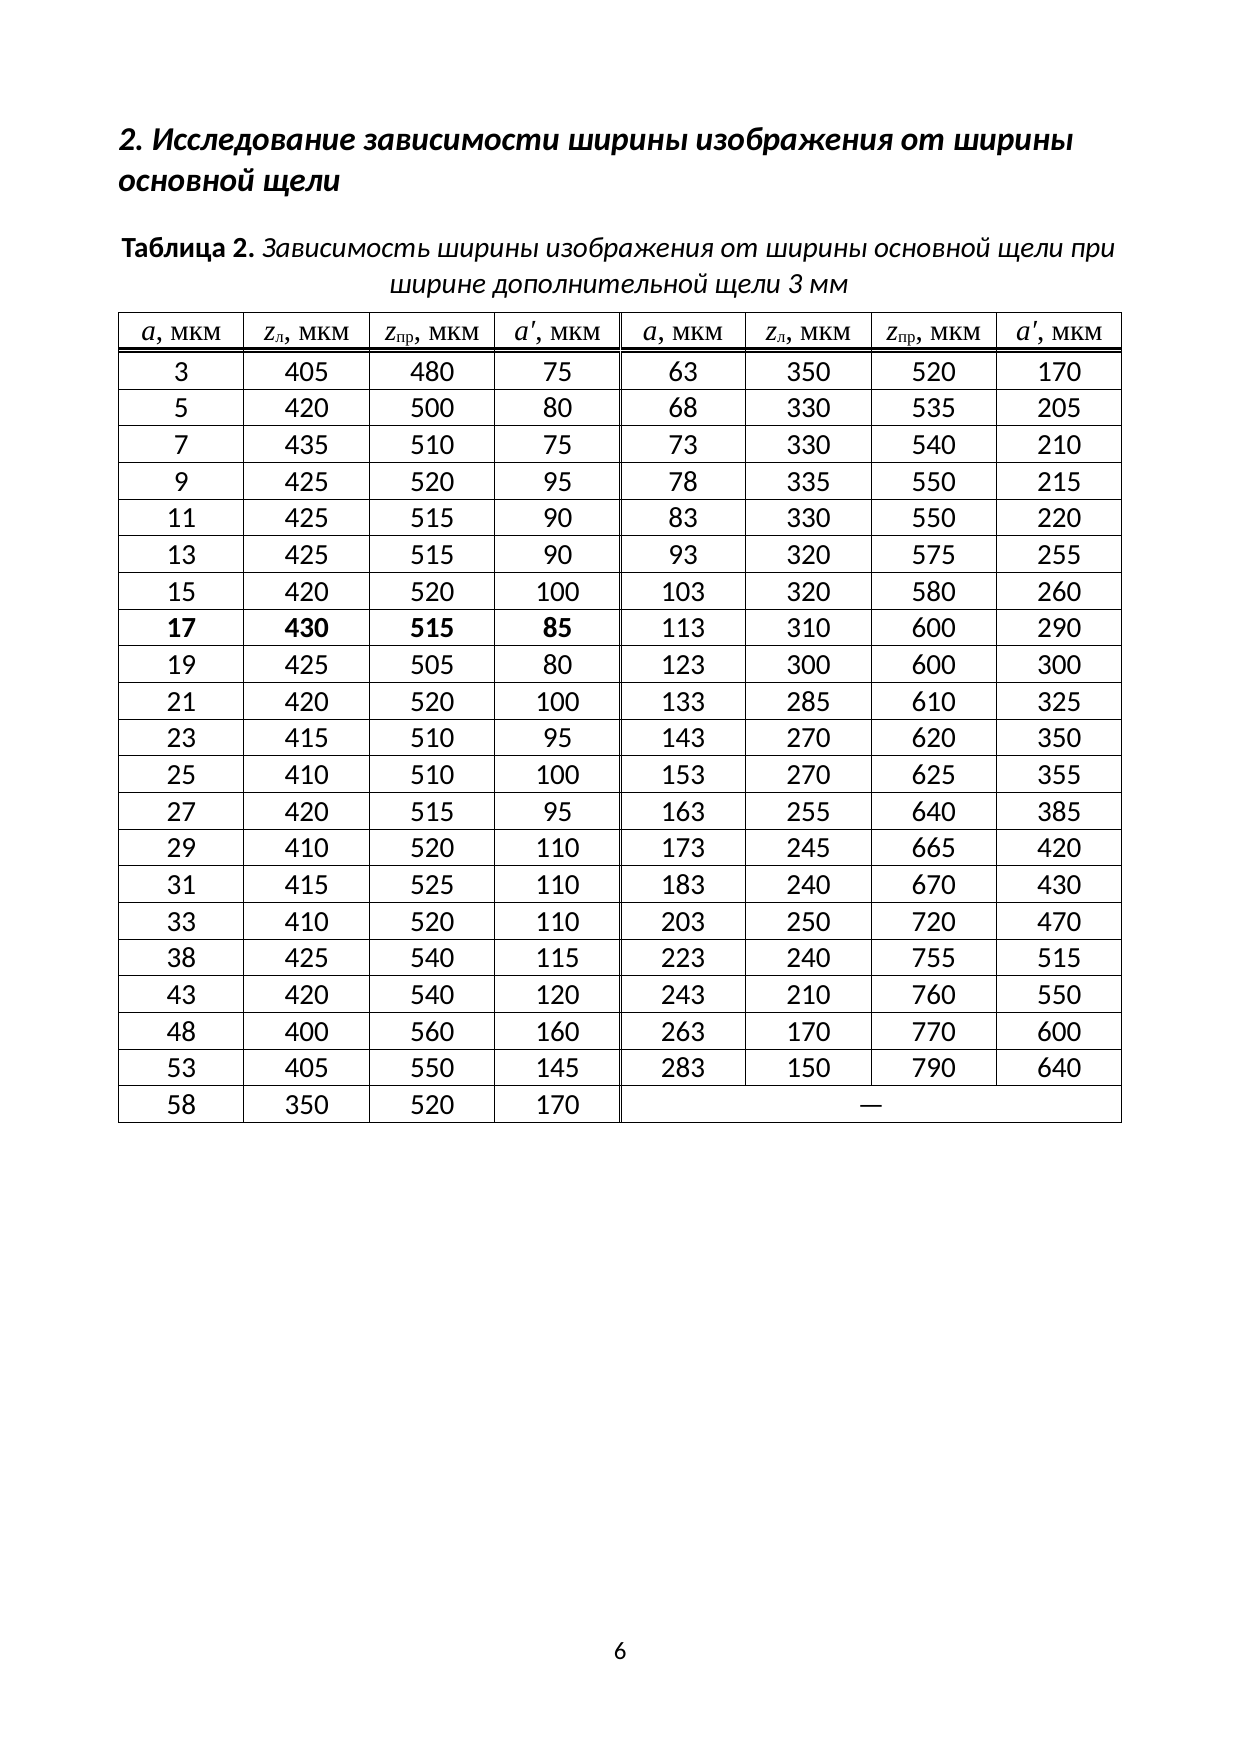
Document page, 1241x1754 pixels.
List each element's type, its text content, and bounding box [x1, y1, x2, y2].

table_cell 27 [119, 793, 243, 828]
table_cell 43 [119, 976, 243, 1012]
table_cell 223 [622, 940, 745, 975]
table_cell 420 [244, 793, 369, 828]
table_header a′, мкм [997, 313, 1121, 347]
table_cell 103 [622, 573, 745, 608]
table_cell 640 [997, 1050, 1121, 1085]
table_cell 625 [872, 756, 996, 792]
table_cell 100 [495, 573, 619, 608]
table_cell 790 [872, 1050, 996, 1085]
table_header a, мкм [119, 313, 243, 347]
table_cell 95 [495, 463, 619, 498]
table_cell 255 [746, 793, 871, 828]
table_cell 243 [622, 976, 745, 1012]
table_cell 5 [119, 390, 243, 425]
table_cell 500 [370, 390, 494, 425]
table_cell 83 [622, 500, 745, 535]
table_cell 520 [370, 683, 494, 718]
table_cell 405 [244, 1050, 369, 1085]
table_cell 560 [370, 1013, 494, 1048]
table_cell 425 [244, 536, 369, 572]
table_cell 250 [746, 903, 871, 938]
table_cell 550 [872, 463, 996, 498]
table_cell 19 [119, 646, 243, 682]
table_cell 73 [622, 426, 745, 462]
table_cell 17 [119, 610, 243, 645]
table_header a′, мкм [495, 313, 619, 347]
table_cell 430 [244, 610, 369, 645]
table_cell 85 [495, 610, 619, 645]
table_cell 240 [746, 866, 871, 902]
table_cell 580 [872, 573, 996, 608]
table_cell 385 [997, 793, 1121, 828]
table_cell 355 [997, 756, 1121, 792]
table_cell 425 [244, 500, 369, 535]
table_cell 120 [495, 976, 619, 1012]
table_cell 110 [495, 830, 619, 865]
table_cell 550 [872, 500, 996, 535]
table_cell — [622, 1086, 1121, 1122]
table_cell 100 [495, 756, 619, 792]
table_header zл, мкм [746, 313, 871, 347]
table_cell 270 [746, 720, 871, 755]
table_cell 405 [244, 353, 369, 388]
table_cell 600 [872, 646, 996, 682]
subtitle Исследование зависимости ширины изображения от ширины основной щели [118, 118, 1122, 199]
table_cell 23 [119, 720, 243, 755]
table_cell 93 [622, 536, 745, 572]
table_cell 540 [370, 940, 494, 975]
table_cell 170 [495, 1086, 619, 1122]
table_cell 153 [622, 756, 745, 792]
table_cell 505 [370, 646, 494, 682]
table_cell 15 [119, 573, 243, 608]
table_cell 540 [872, 426, 996, 462]
table_cell 510 [370, 756, 494, 792]
table_cell 575 [872, 536, 996, 572]
table_cell 163 [622, 793, 745, 828]
table_cell 25 [119, 756, 243, 792]
table_cell 90 [495, 500, 619, 535]
table_cell 330 [746, 390, 871, 425]
table_cell 665 [872, 830, 996, 865]
table_cell 38 [119, 940, 243, 975]
table_header zпр, мкм [872, 313, 996, 347]
table_cell 123 [622, 646, 745, 682]
table_cell 283 [622, 1050, 745, 1085]
table_cell 770 [872, 1013, 996, 1048]
table_cell 160 [495, 1013, 619, 1048]
table_cell 3 [119, 353, 243, 388]
table_cell 430 [997, 866, 1121, 902]
table_cell 435 [244, 426, 369, 462]
table_cell 670 [872, 866, 996, 902]
table_cell 620 [872, 720, 996, 755]
table_cell 78 [622, 463, 745, 498]
table_cell 100 [495, 683, 619, 718]
table_cell 420 [997, 830, 1121, 865]
table_cell 415 [244, 866, 369, 902]
table_cell 110 [495, 866, 619, 902]
table_cell 755 [872, 940, 996, 975]
table_cell 600 [872, 610, 996, 645]
table_cell 183 [622, 866, 745, 902]
table_cell 425 [244, 463, 369, 498]
table_cell 600 [997, 1013, 1121, 1048]
table_cell 415 [244, 720, 369, 755]
table_cell 480 [370, 353, 494, 388]
table_cell 29 [119, 830, 243, 865]
table_cell 255 [997, 536, 1121, 572]
table_cell 350 [746, 353, 871, 388]
table_cell 720 [872, 903, 996, 938]
table_cell 170 [746, 1013, 871, 1048]
table_cell 515 [370, 793, 494, 828]
table_cell 75 [495, 426, 619, 462]
table_cell 245 [746, 830, 871, 865]
table_cell 133 [622, 683, 745, 718]
table_cell 330 [746, 500, 871, 535]
table_cell 143 [622, 720, 745, 755]
table_cell 210 [746, 976, 871, 1012]
table_cell 150 [746, 1050, 871, 1085]
table_cell 320 [746, 573, 871, 608]
table_cell 515 [370, 536, 494, 572]
table_cell 215 [997, 463, 1121, 498]
table_cell 240 [746, 940, 871, 975]
table_cell 640 [872, 793, 996, 828]
table_cell 203 [622, 903, 745, 938]
table_cell 95 [495, 793, 619, 828]
table_cell 95 [495, 720, 619, 755]
table_cell 263 [622, 1013, 745, 1048]
table_cell 58 [119, 1086, 243, 1122]
table_cell 310 [746, 610, 871, 645]
table_cell 760 [872, 976, 996, 1012]
table_cell 510 [370, 426, 494, 462]
table_cell 31 [119, 866, 243, 902]
table_cell 335 [746, 463, 871, 498]
table_cell 300 [746, 646, 871, 682]
table_cell 350 [997, 720, 1121, 755]
table_cell 170 [997, 353, 1121, 388]
table_cell 68 [622, 390, 745, 425]
table_cell 400 [244, 1013, 369, 1048]
table_cell 525 [370, 866, 494, 902]
table_cell 520 [370, 463, 494, 498]
table_cell 550 [370, 1050, 494, 1085]
table_cell 110 [495, 903, 619, 938]
table_cell 520 [370, 573, 494, 608]
table_cell 145 [495, 1050, 619, 1085]
table_cell 320 [746, 536, 871, 572]
table_cell 520 [370, 1086, 494, 1122]
table_cell 610 [872, 683, 996, 718]
table_header zпр, мкм [370, 313, 494, 347]
table_cell 11 [119, 500, 243, 535]
table_cell 425 [244, 646, 369, 682]
table_cell 80 [495, 646, 619, 682]
table_cell 75 [495, 353, 619, 388]
table_cell 420 [244, 683, 369, 718]
table_cell 330 [746, 426, 871, 462]
table_cell 48 [119, 1013, 243, 1048]
table_cell 325 [997, 683, 1121, 718]
table_cell 420 [244, 976, 369, 1012]
table_cell 80 [495, 390, 619, 425]
table_cell 205 [997, 390, 1121, 425]
table_cell 53 [119, 1050, 243, 1085]
table_cell 410 [244, 903, 369, 938]
table_header zл, мкм [244, 313, 369, 347]
table_cell 515 [370, 500, 494, 535]
table_cell 540 [370, 976, 494, 1012]
table_cell 550 [997, 976, 1121, 1012]
table_cell 410 [244, 830, 369, 865]
table_cell 63 [622, 353, 745, 388]
table_cell 425 [244, 940, 369, 975]
table_cell 535 [872, 390, 996, 425]
table_cell 510 [370, 720, 494, 755]
table_cell 113 [622, 610, 745, 645]
table_cell 90 [495, 536, 619, 572]
table_cell 260 [997, 573, 1121, 608]
table_cell 300 [997, 646, 1121, 682]
table_cell 13 [119, 536, 243, 572]
table_cell 350 [244, 1086, 369, 1122]
table_cell 210 [997, 426, 1121, 462]
table_cell 515 [370, 610, 494, 645]
table_cell 285 [746, 683, 871, 718]
table_cell 220 [997, 500, 1121, 535]
table_cell 515 [997, 940, 1121, 975]
table_cell 410 [244, 756, 369, 792]
table_header a, мкм [622, 313, 745, 347]
table_cell 115 [495, 940, 619, 975]
table_cell 9 [119, 463, 243, 498]
table_cell 520 [370, 830, 494, 865]
table_cell 21 [119, 683, 243, 718]
table_cell 7 [119, 426, 243, 462]
table_cell 173 [622, 830, 745, 865]
table_cell 520 [370, 903, 494, 938]
table_cell 270 [746, 756, 871, 792]
table_cell 290 [997, 610, 1121, 645]
table_cell 470 [997, 903, 1121, 938]
table_cell 33 [119, 903, 243, 938]
text Таблица 2. Зависимость ширины изображения от ширины основной щели при ширине дополнительной щели 3 мм [118, 229, 1122, 300]
table_cell 420 [244, 573, 369, 608]
table_cell 420 [244, 390, 369, 425]
table_cell 520 [872, 353, 996, 388]
